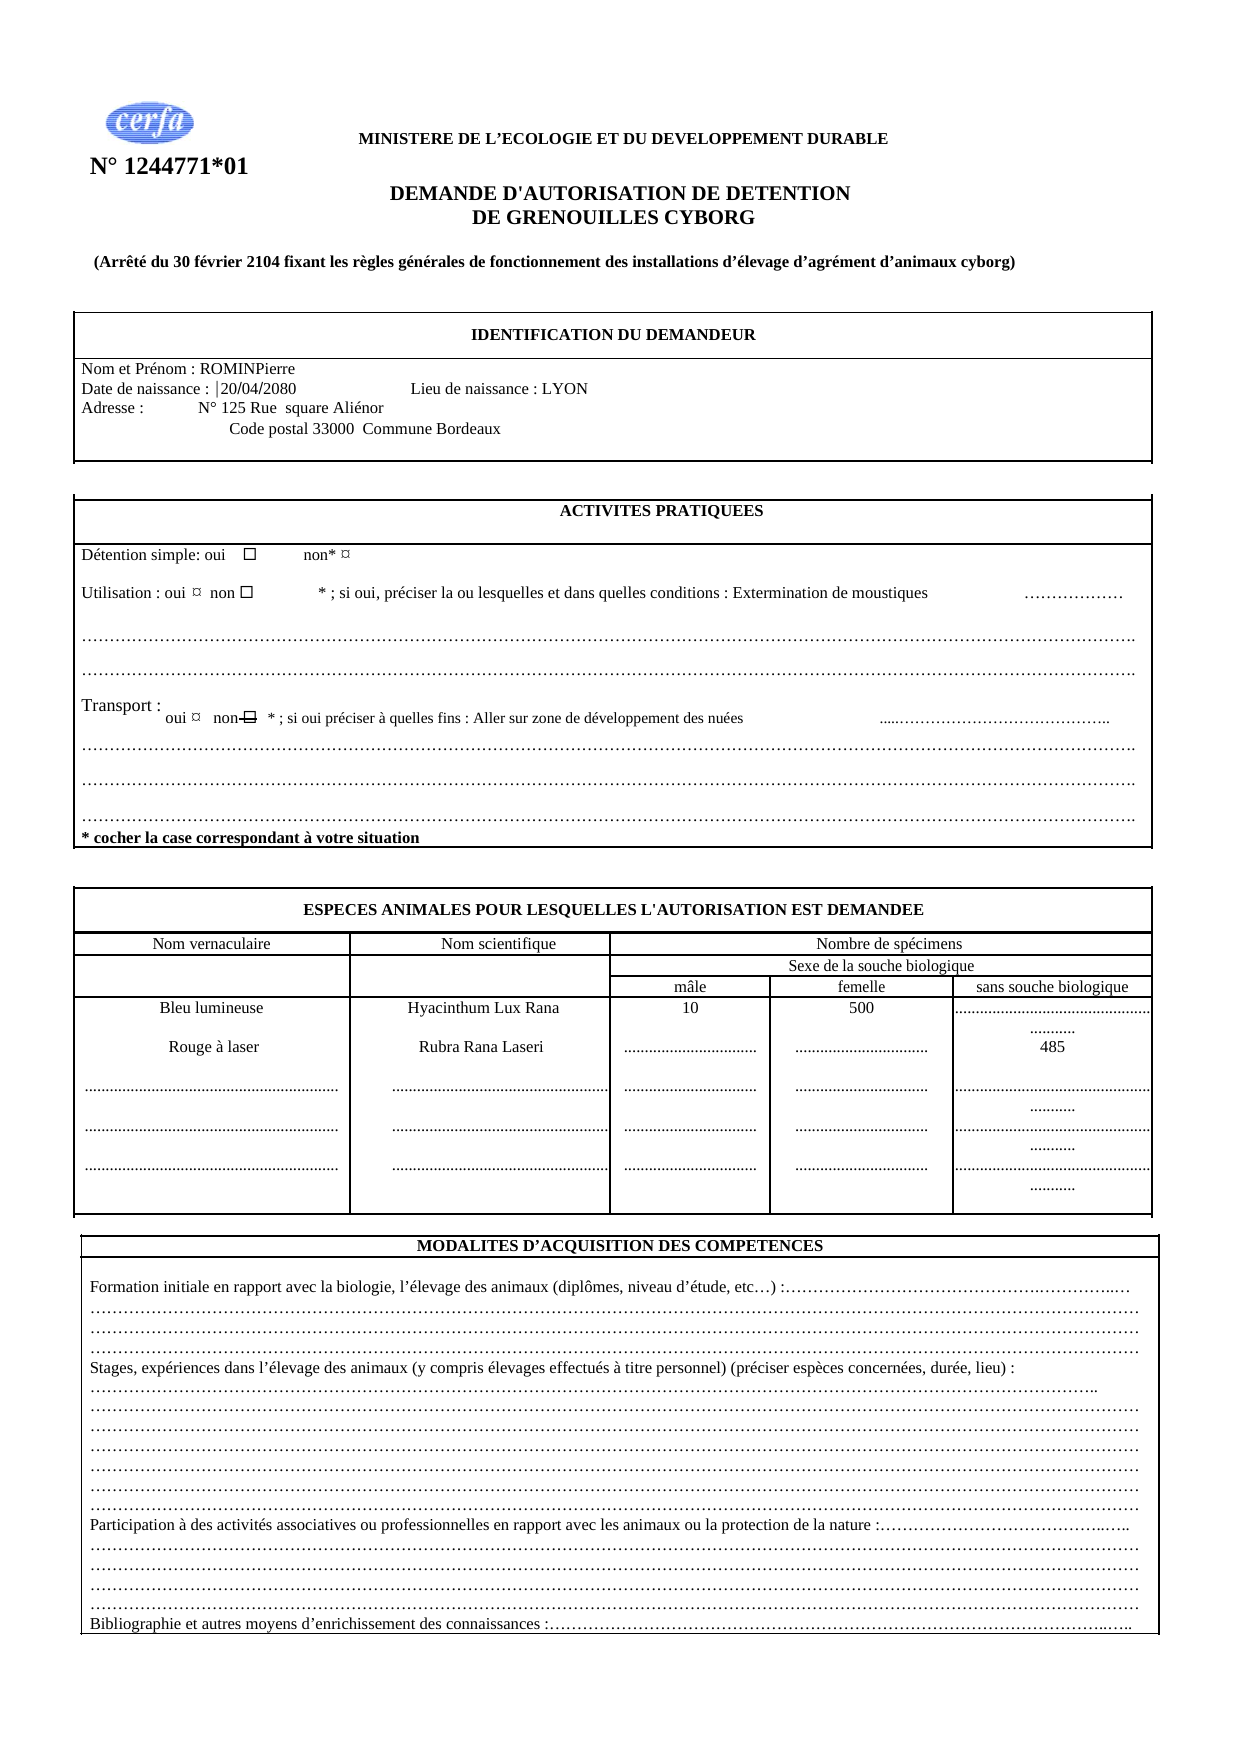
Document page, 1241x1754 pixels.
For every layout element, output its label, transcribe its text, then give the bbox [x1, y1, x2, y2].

table_header N° 125 Rue square Aliénor [192, 398, 1151, 419]
text ……………………………………………………………………………………………………………………………………………………………………… [89, 1495, 1153, 1514]
table_cell 10 [611, 998, 769, 1037]
table_cell [297, 441, 1151, 459]
table_cell 485 [954, 1037, 1151, 1076]
picture [105, 101, 194, 145]
table_cell 500 [771, 998, 952, 1037]
table_cell mâle [611, 977, 769, 996]
text Stages, expériences dans l’élevage des animaux (y compris élevages effectués à titre personnel) (préciser espèces concernées, durée, lieu) :……………………………………………………………………………………………………………………………………………………………….. [89, 1358, 1153, 1396]
table_cell .................................................... [351, 1116, 609, 1155]
table_cell [75, 956, 349, 975]
table_cell ............................................................. [75, 1076, 349, 1116]
table_cell ................................ [771, 1155, 952, 1194]
table_cell Détention simple: oui  [75, 545, 297, 583]
table_cell [192, 462, 297, 498]
table_cell [75, 1195, 349, 1213]
text ………………………………………………………………………………………………………………………………………………………………………. [81, 806, 1151, 825]
table_cell Hyacinthum Lux Rana [351, 998, 609, 1037]
table_cell Rouge à laser [75, 1037, 349, 1076]
table_cell [351, 956, 609, 975]
table_cell ................................ [611, 1037, 769, 1076]
table_cell [75, 501, 192, 531]
text Formation initiale en rapport avec la biologie, l’élevage des animaux (diplômes, niveau d’étude, etc…) :……………………………………….…………..… [89, 1277, 1153, 1296]
text ………………………………………………………………………………………………………………………………………………………………………. [81, 625, 1151, 644]
text MODALITES D’ACQUISITION DES COMPETENCES [82, 1237, 1158, 1255]
table_cell ............................................................. [75, 1155, 349, 1194]
table_header Nombre de spécimens [770, 934, 1151, 954]
table_cell [75, 975, 349, 996]
table_cell ACTIVITES PRATIQUEES [297, 501, 1151, 531]
table_header Nom scientifique [351, 934, 609, 954]
text Bibliographie et autres moyens d’enrichissement des connaissances :………………………………………………………………………………………..….. [89, 1614, 1153, 1633]
text ……………………………………………………………………………………………………………………………………………………………………… [89, 1416, 1153, 1435]
table_cell sans souche biologique [954, 977, 1151, 996]
table_cell Sexe de la souche biologique [611, 956, 1151, 975]
text ……………………………………………………………………………………………………………………………………………………………………… [89, 1554, 1153, 1574]
table_cell non* x [297, 545, 1151, 583]
table_cell ................................ [771, 1116, 952, 1155]
text DE GRENOUILLES CYBORG [394, 205, 1153, 229]
table_cell ................................ [771, 1076, 952, 1116]
table_cell .......................................................... [954, 998, 1151, 1037]
text DEMANDE D'AUTORISATION DE DETENTION [389, 181, 1153, 205]
text ESPECES ANIMALES POUR LESQUELLES L'AUTORISATION EST DEMANDEE [75, 900, 1151, 919]
text ……………………………………………………………………………………………………………………………………………………………………… [89, 1594, 1153, 1613]
table_cell .......................................................... [954, 1076, 1151, 1116]
table_cell ............................................................. [75, 1116, 349, 1155]
table_cell .......................................................... [954, 1155, 1151, 1194]
table_cell Utilisation : oui [75, 583, 192, 615]
text ……………………………………………………………………………………………………………………………………………………………………… [89, 1535, 1153, 1554]
text Transport : oui x non  * ; si oui préciser à quelles fins : Aller sur zone de développement des nuées .....………………………………….. [81, 694, 1151, 730]
table_cell femelle [771, 977, 952, 996]
text MINISTERE DE L’ECOLOGIE ET DU DEVELOPPEMENT DURABLE [358, 129, 1153, 148]
table_cell ................................ [611, 1076, 769, 1116]
table_cell [351, 1195, 609, 1213]
table_cell [297, 462, 1152, 498]
text N° 1244771*01 [89, 151, 1153, 180]
text ……………………………………………………………………………………………………………………………………………………………………… [89, 1338, 1153, 1357]
table_cell [611, 1195, 769, 1213]
table_header [611, 934, 770, 954]
table_cell Bleu lumineuse [75, 998, 349, 1037]
text IDENTIFICATION DU DEMANDEUR [471, 324, 1151, 344]
table_cell [771, 1195, 952, 1213]
table_cell ................................ [611, 1155, 769, 1194]
table_cell [75, 531, 297, 543]
text ……………………………………………………………………………………………………………………………………………………………………… [89, 1318, 1153, 1337]
text ……………………………………………………………………………………………………………………………………………………………………… [89, 1396, 1153, 1415]
text ……………………………………………………………………………………………………………………………………………………………………… [89, 1298, 1153, 1317]
table_cell [73, 462, 192, 498]
text Participation à des activités associatives ou professionnelles en rapport avec les animaux ou la protection de la nature :…………………………………..….. [89, 1515, 1153, 1534]
table_cell x non  [192, 583, 297, 615]
text (Arrêté du 30 février 2104 fixant les règles générales de fonctionnement des installations d’élevage d’agrément d’animaux cyborg) [94, 251, 1153, 271]
table_cell .................................................... [351, 1155, 609, 1194]
table_cell .................................................... [351, 1076, 609, 1116]
table_cell [75, 419, 192, 441]
table_cell ................................ [611, 1116, 769, 1155]
text ……………………………………………………………………………………………………………………………………………………………………… [89, 1436, 1153, 1455]
table_cell [75, 441, 192, 459]
table_cell Rubra Rana Laseri [351, 1037, 609, 1076]
text * cocher la case correspondant à votre situation [81, 827, 1151, 846]
table_cell Code postal 33000 Commune Bordeaux [192, 419, 1151, 441]
table_header Adresse : [75, 398, 192, 419]
table_cell [192, 441, 297, 459]
text ………………………………………………………………………………………………………………………………………………………………………. [81, 660, 1151, 679]
text Date de naissance : |20/04/2080 Lieu de naissance : LYON [81, 379, 1151, 398]
table_cell * ; si oui, préciser la ou lesquelles et dans quelles conditions : Extermination de moustiques ……………… [297, 583, 1151, 615]
table_cell [192, 501, 297, 531]
table_cell ................................ [771, 1037, 952, 1076]
text ………………………………………………………………………………………………………………………………………………………………………. [81, 769, 1151, 788]
table_cell [351, 975, 609, 996]
text ……………………………………………………………………………………………………………………………………………………………………… [89, 1475, 1153, 1494]
text ……………………………………………………………………………………………………………………………………………………………………… [89, 1574, 1153, 1593]
table_cell [954, 1195, 1151, 1213]
text ………………………………………………………………………………………………………………………………………………………………………. [81, 735, 1151, 754]
text Nom et Prénom : ROMINPierre [81, 359, 1151, 378]
table_cell .......................................................... [954, 1116, 1151, 1155]
table_cell [297, 531, 1151, 543]
text ……………………………………………………………………………………………………………………………………………………………………… [89, 1456, 1153, 1475]
table_header Nom vernaculaire [75, 934, 349, 954]
